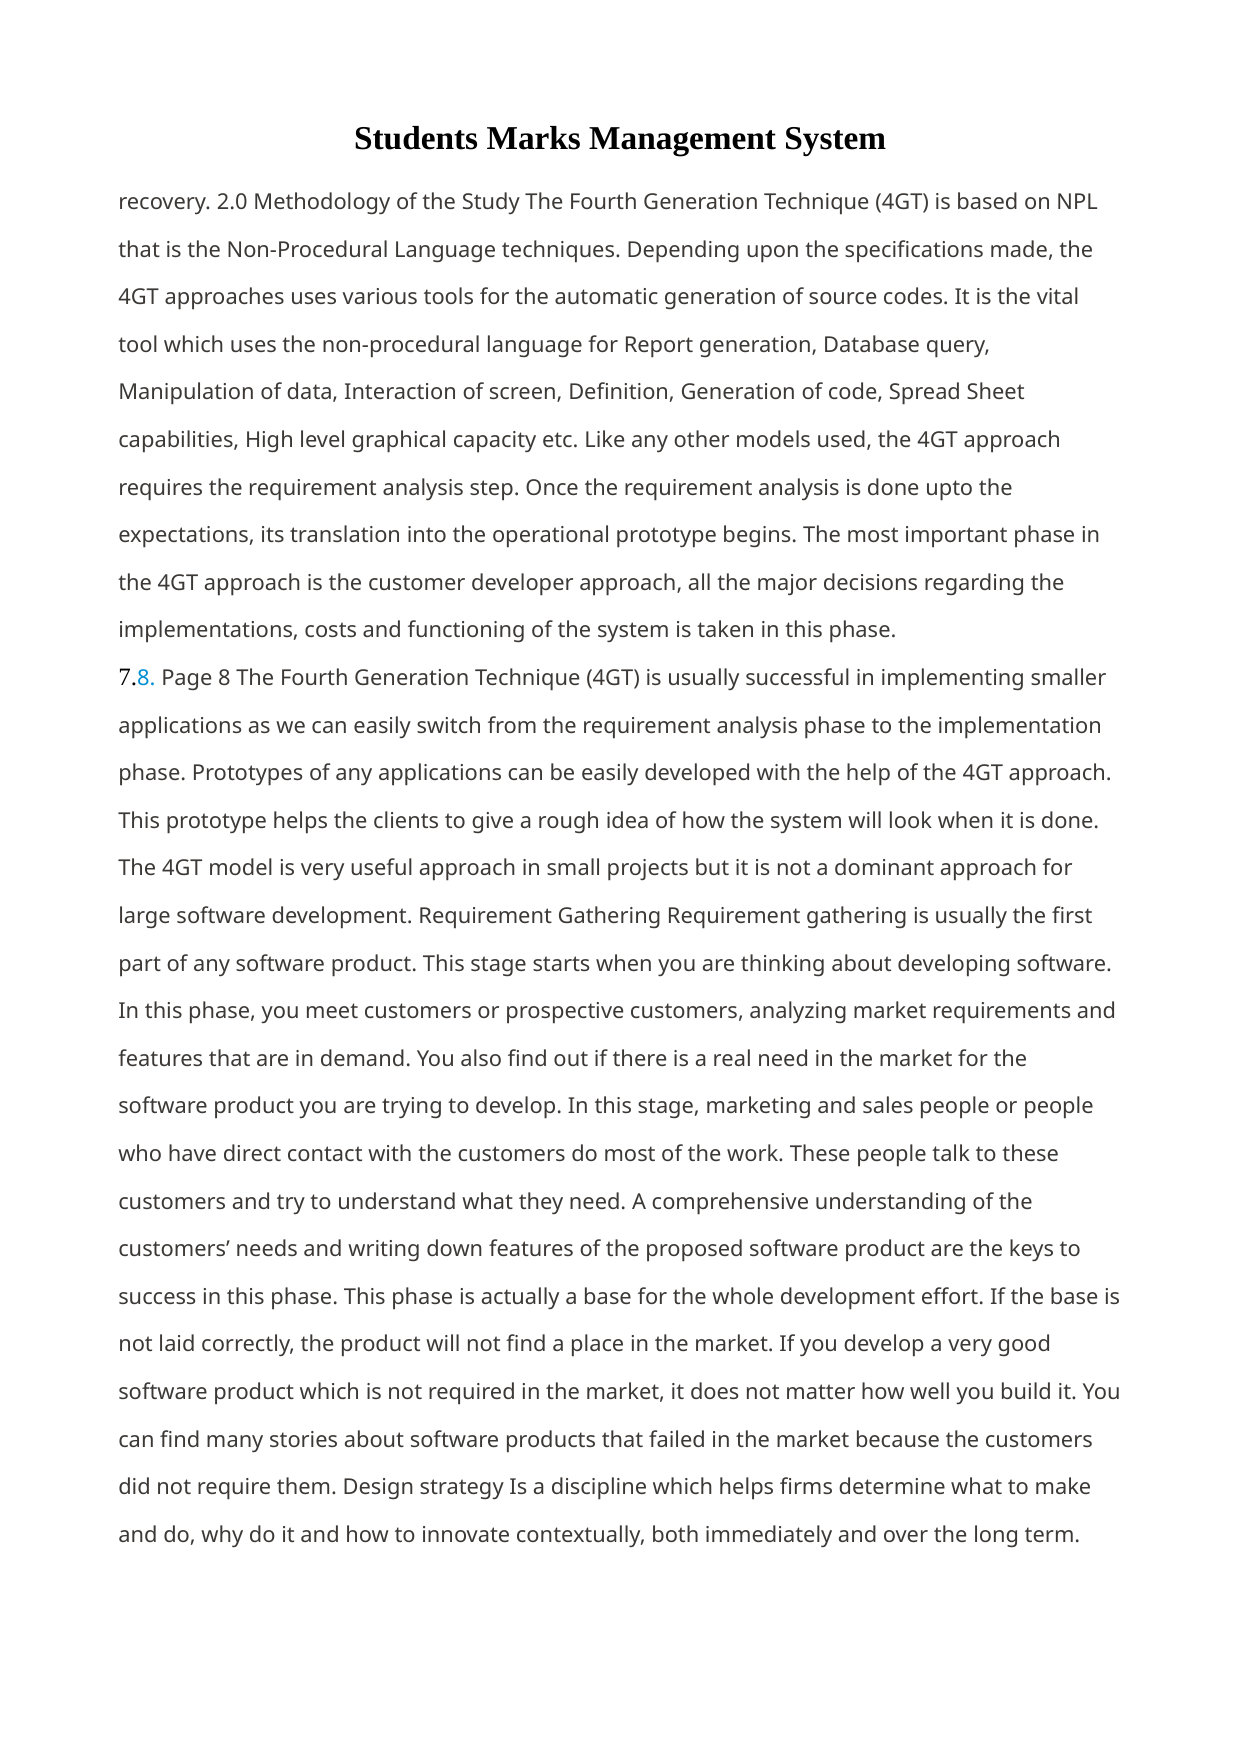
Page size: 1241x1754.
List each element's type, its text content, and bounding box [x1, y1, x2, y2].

list 8. Page 8 The Fourth Generation Technique (4GT) is usually successful in implementing smaller applications as we can easily switch from the requirement analysis phase to the implementation phase. Prototypes of any applications can be easily developed with the help of the 4GT approach. This prototype helps the clients to give a rough idea of how the system will look when it is done. The 4GT model is very useful approach in small projects but it is not a dominant approach for large software development. Requirement Gathering Requirement gathering is usually the first part of any software product. This stage starts when you are thinking about developing software. In this phase, you meet customers or prospective customers, analyzing market requirements and features that are in demand. You also find out if there is a real need in the market for the software product you are trying to develop. In this stage, marketing and sales people or people who have direct contact with the customers do most of the work. These people talk to these customers and try to understand what they need. A comprehensive understanding of the customers’ needs and writing down features of the proposed software product are the keys to success in this phase. This phase is actually a base for the whole development effort. If the base is not laid correctly, the product will not find a place in the market. If you develop a very good software product which is not required in the market, it does not matter how well you build it. You can find many stories about software products that failed in the market because the customers did not require them. Design strategy Is a discipline which helps firms determine what to make and do, why do it and how to innovate contextually, both immediately and over the long term. [118, 662, 1122, 1549]
list recovery. 2.0 Methodology of the Study The Fourth Generation Technique (4GT) is based on NPL that is the Non-Procedural Language techniques. Depending upon the specifications made, the 4GT approaches uses various tools for the automatic generation of source codes. It is the vital tool which uses the non-procedural language for Report generation, Database query, Manipulation of data, Interaction of screen, Definition, Generation of code, Spread Sheet capabilities, High level graphical capacity etc. Like any other models used, the 4GT approach requires the requirement analysis step. Once the requirement analysis is done upto the expectations, its translation into the operational prototype begins. The most important phase in the 4GT approach is the customer developer approach, all the major decisions regarding the implementations, costs and functioning of the system is taken in this phase. [118, 186, 1122, 644]
